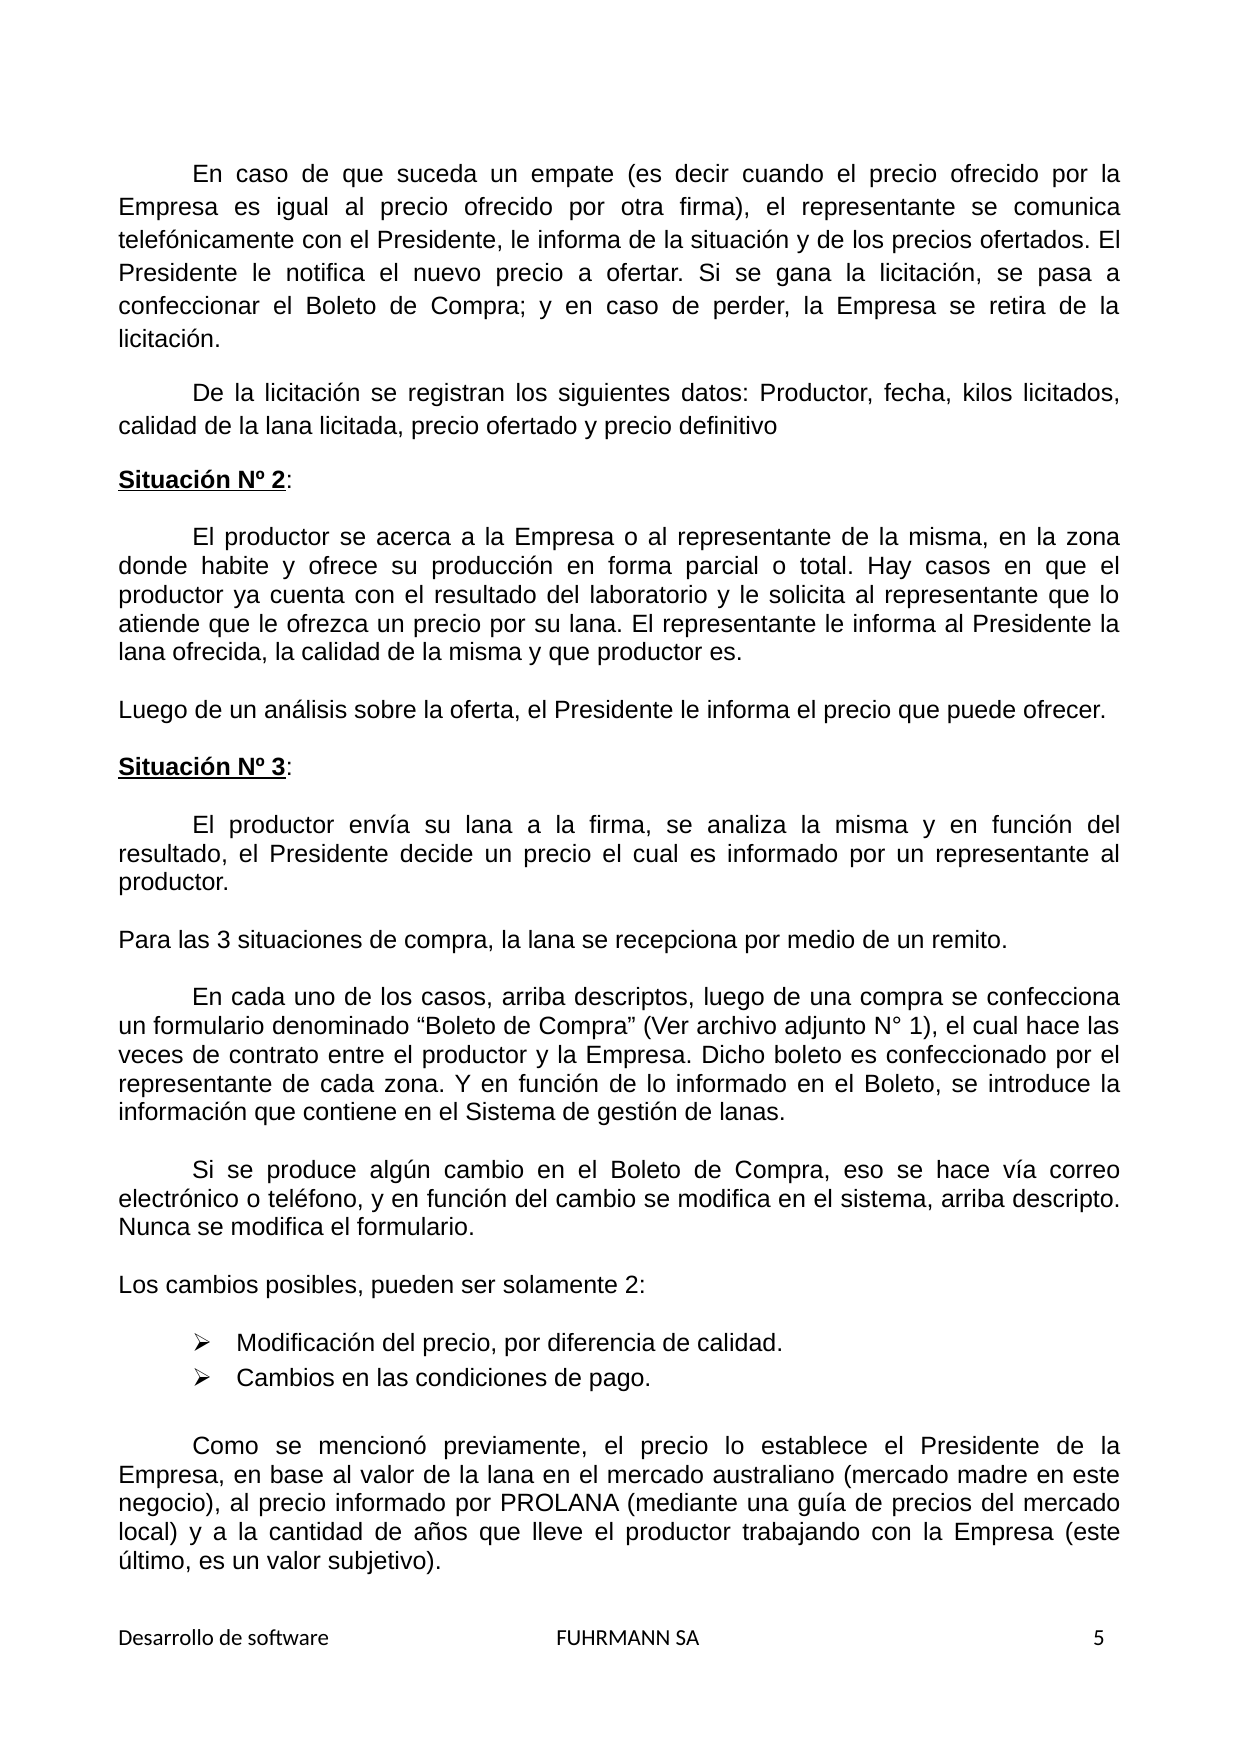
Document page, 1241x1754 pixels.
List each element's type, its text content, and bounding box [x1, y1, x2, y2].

text Como se mencionó previamente, el precio lo establece el Presidente de la Empresa, en base al valor de la lana en el mercado australiano (mercado madre en este negocio), al precio informado por PROLANA (mediante una guía de precios del mercado local) y a la cantidad de años que lleve el productor trabajando con la Empresa (este último, es un valor subjetivo). [118, 1431, 1122, 1574]
list En caso de que suceda un empate (es decir cuando el precio ofrecido por la Empresa es igual al precio ofrecido por otra firma), el representante se comunica telefónicamente con el Presidente, le informa de la situación y de los precios ofertados. El Presidente le notifica el nuevo precio a ofertar. Si se gana la licitación, se pasa a confeccionar el Boleto de Compra; y en caso de perder, la Empresa se retira de la licitación. [118, 159, 1122, 353]
list De la licitación se registran los siguientes datos: Productor, fecha, kilos licitados, calidad de la lana licitada, precio ofertado y precio definitivo [118, 378, 1122, 440]
text El productor se acerca a la Empresa o al representante de la misma, en la zona donde habite y ofrece su producción en forma parcial o total. Hay casos en que el productor ya cuenta con el resultado del laboratorio y le solicita al representante que lo atiende que le ofrezca un precio por su lana. El representante le informa al Presidente la lana ofrecida, la calidad de la misma y que productor es. [118, 522, 1122, 666]
text El productor envía su lana a la firma, se analiza la misma y en función del resultado, el Presidente decide un precio el cual es informado por un representante al productor. [118, 810, 1122, 896]
text En cada uno de los casos, arriba descriptos, luego de una compra se confecciona un formulario denominado “Boleto de Compra” (Ver archivo adjunto N° 1), el cual hace las veces de contrato entre el productor y la Empresa. Dicho boleto es confeccionado por el representante de cada zona. Y en función de lo informado en el Boleto, se introduce la información que contiene en el Sistema de gestión de lanas. [118, 982, 1122, 1126]
text Situación Nº 2: [118, 465, 1122, 494]
list Modificación del precio, por diferencia de calidad. [192, 1328, 1122, 1357]
text Si se produce algún cambio en el Boleto de Compra, eso se hace vía correo electrónico o teléfono, y en función del cambio se modifica en el sistema, arriba descripto. Nunca se modifica el formulario. [118, 1155, 1122, 1241]
text Los cambios posibles, pueden ser solamente 2: [118, 1270, 1122, 1299]
text Luego de un análisis sobre la oferta, el Presidente le informa el precio que puede ofrecer. [118, 695, 1122, 724]
text Para las 3 situaciones de compra, la lana se recepciona por medio de un remito. [118, 925, 1122, 954]
list Cambios en las condiciones de pago. [192, 1363, 1122, 1391]
text Situación Nº 3: [118, 752, 1122, 781]
